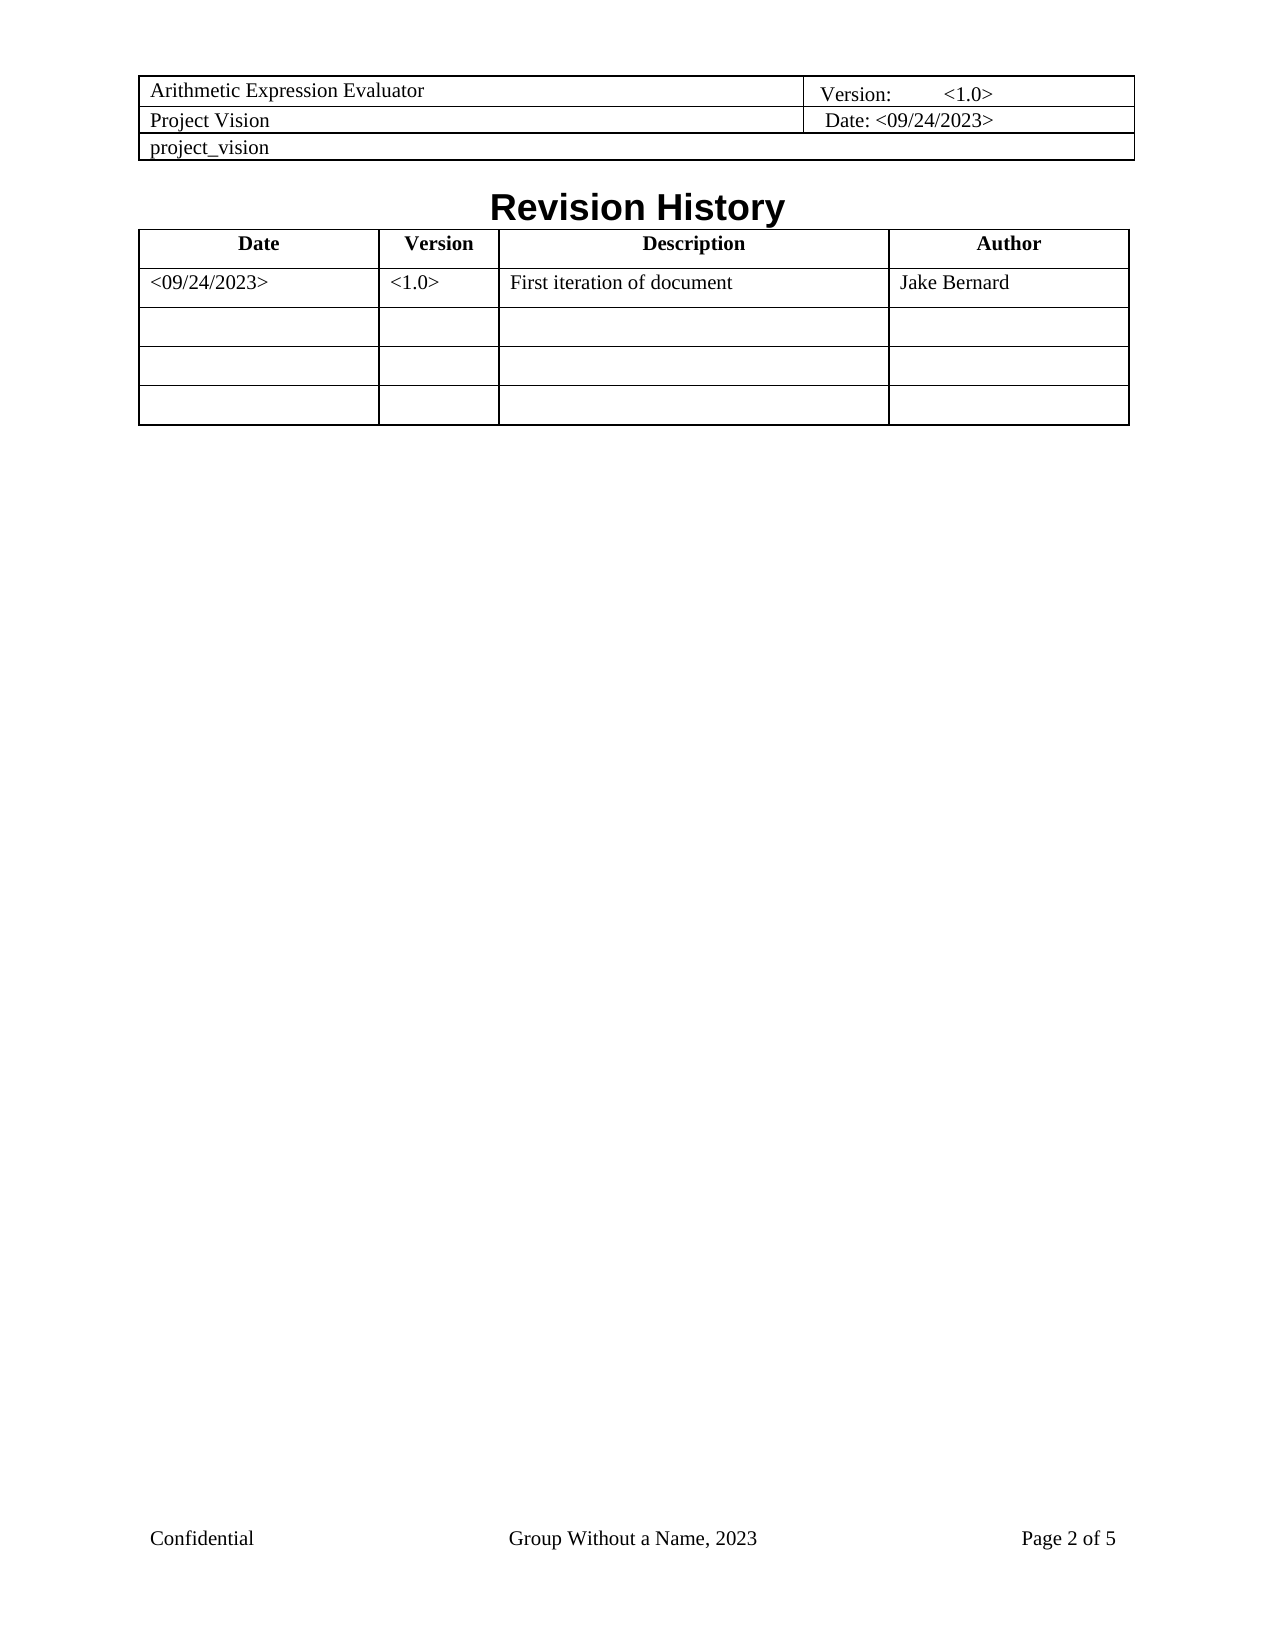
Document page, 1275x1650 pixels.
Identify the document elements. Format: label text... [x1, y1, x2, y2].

table_cell [500, 347, 888, 385]
table_cell First iteration of document [500, 269, 888, 307]
table_cell [890, 347, 1128, 385]
table_header Version [380, 230, 498, 268]
table_cell Jake Bernard [890, 269, 1128, 307]
table_cell [890, 308, 1128, 346]
table_cell [500, 386, 888, 424]
table_header Description [500, 230, 888, 268]
table_cell <09/24/2023> [140, 269, 378, 307]
table_header Date [140, 230, 378, 268]
table_cell [500, 308, 888, 346]
table_cell [140, 347, 378, 385]
table_cell [140, 308, 378, 346]
table_cell [380, 308, 498, 346]
subtitle Revision History [150, 185, 1125, 228]
table_cell [380, 386, 498, 424]
table_cell <1.0> [380, 269, 498, 307]
table_cell [140, 386, 378, 424]
table_header Author [890, 230, 1128, 268]
table_cell [380, 347, 498, 385]
table_cell [890, 386, 1128, 424]
